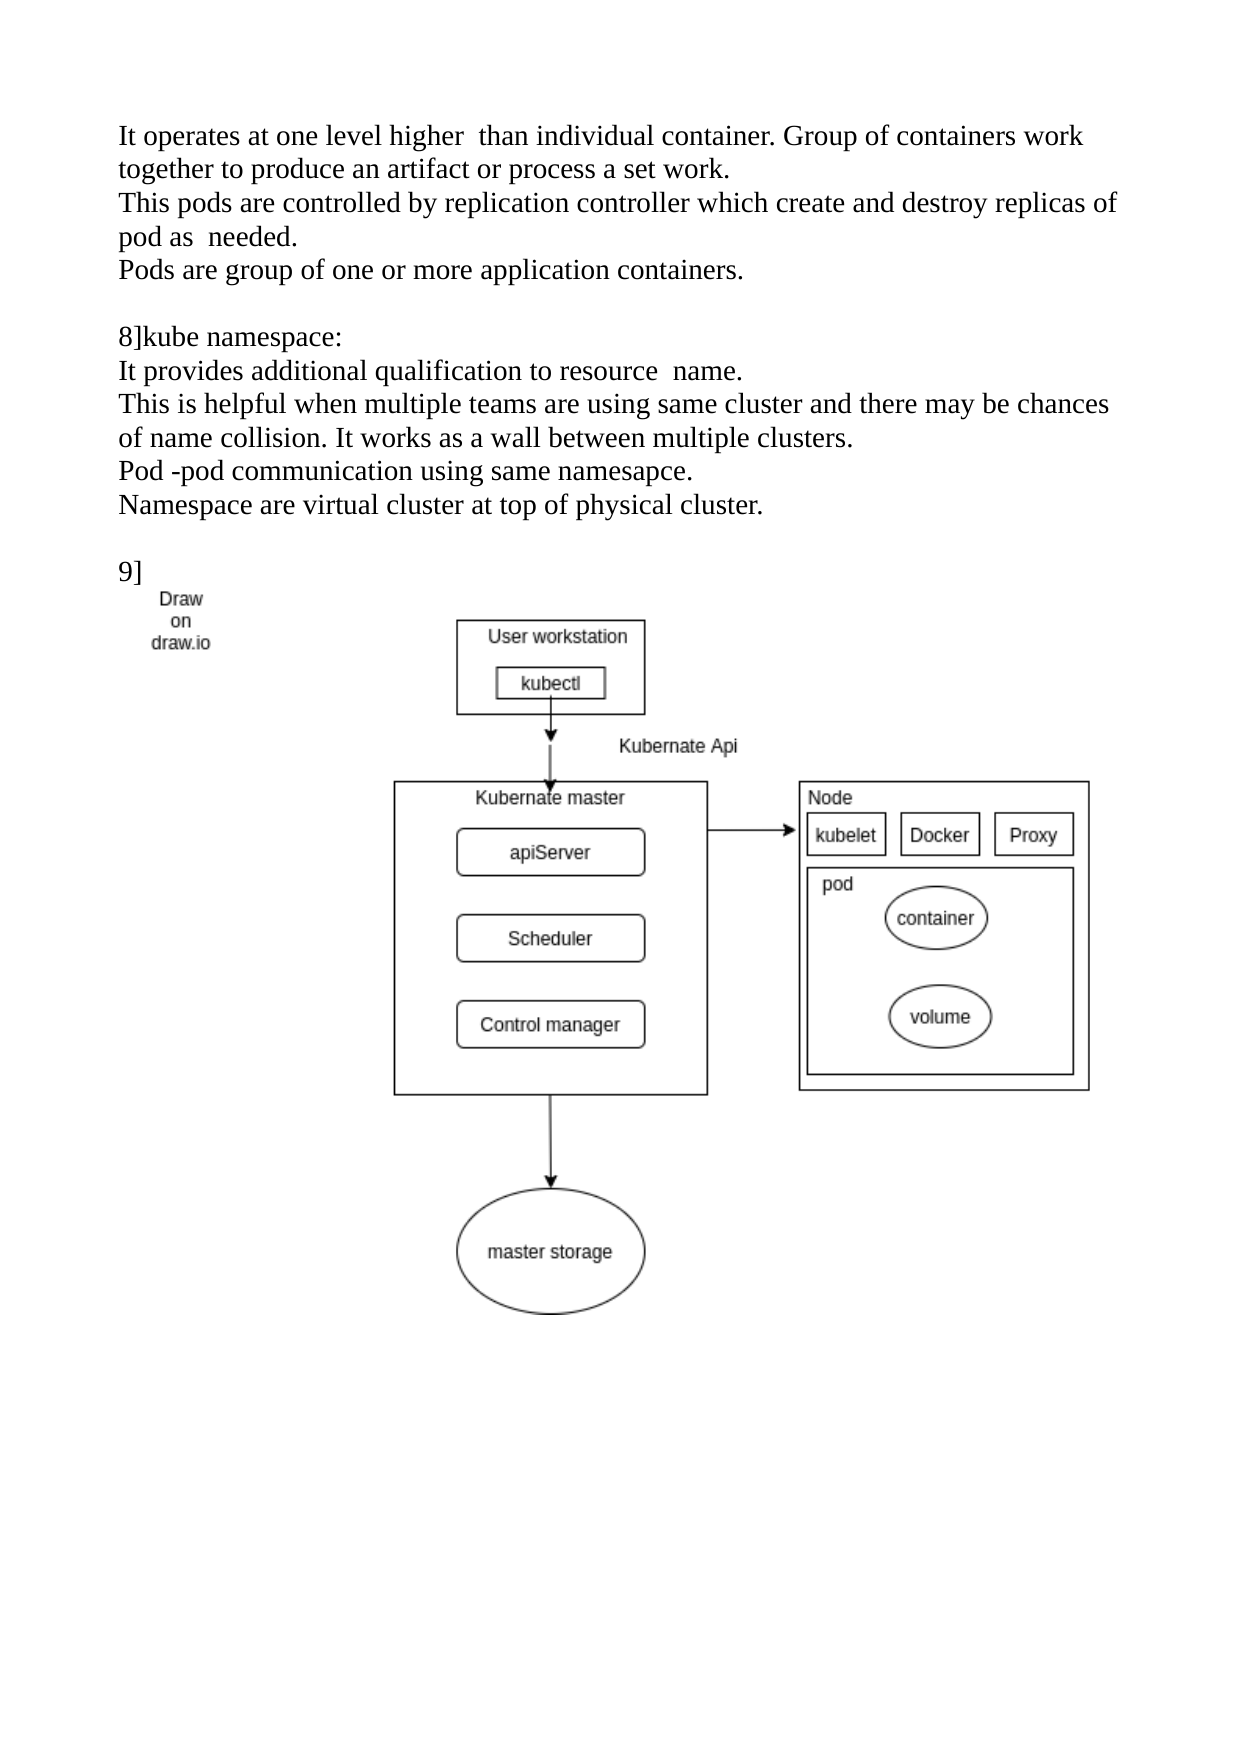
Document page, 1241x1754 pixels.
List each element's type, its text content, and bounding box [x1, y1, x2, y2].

text 9] [118, 554, 1122, 588]
text It provides additional qualification to resource name. [118, 353, 1122, 386]
text 8]kube namespace: [118, 319, 1122, 353]
text It operates at one level higher than individual container. Group of containers work together to produce an artifact or process a set work. [118, 118, 1122, 185]
text Pods are group of one or more application containers. [118, 252, 1122, 286]
text Namespace are virtual cluster at top of physical cluster. [118, 487, 1122, 521]
text This pods are controlled by replication controller which create and destroy replicas of pod as needed. [118, 185, 1122, 252]
text This is helpful when multiple teams are using same cluster and there may be chances of name collision. It works as a wall between multiple clusters. [118, 386, 1122, 453]
text Pod -pod communication using same namesapce. [118, 453, 1122, 487]
picture [150, 587, 1090, 1315]
